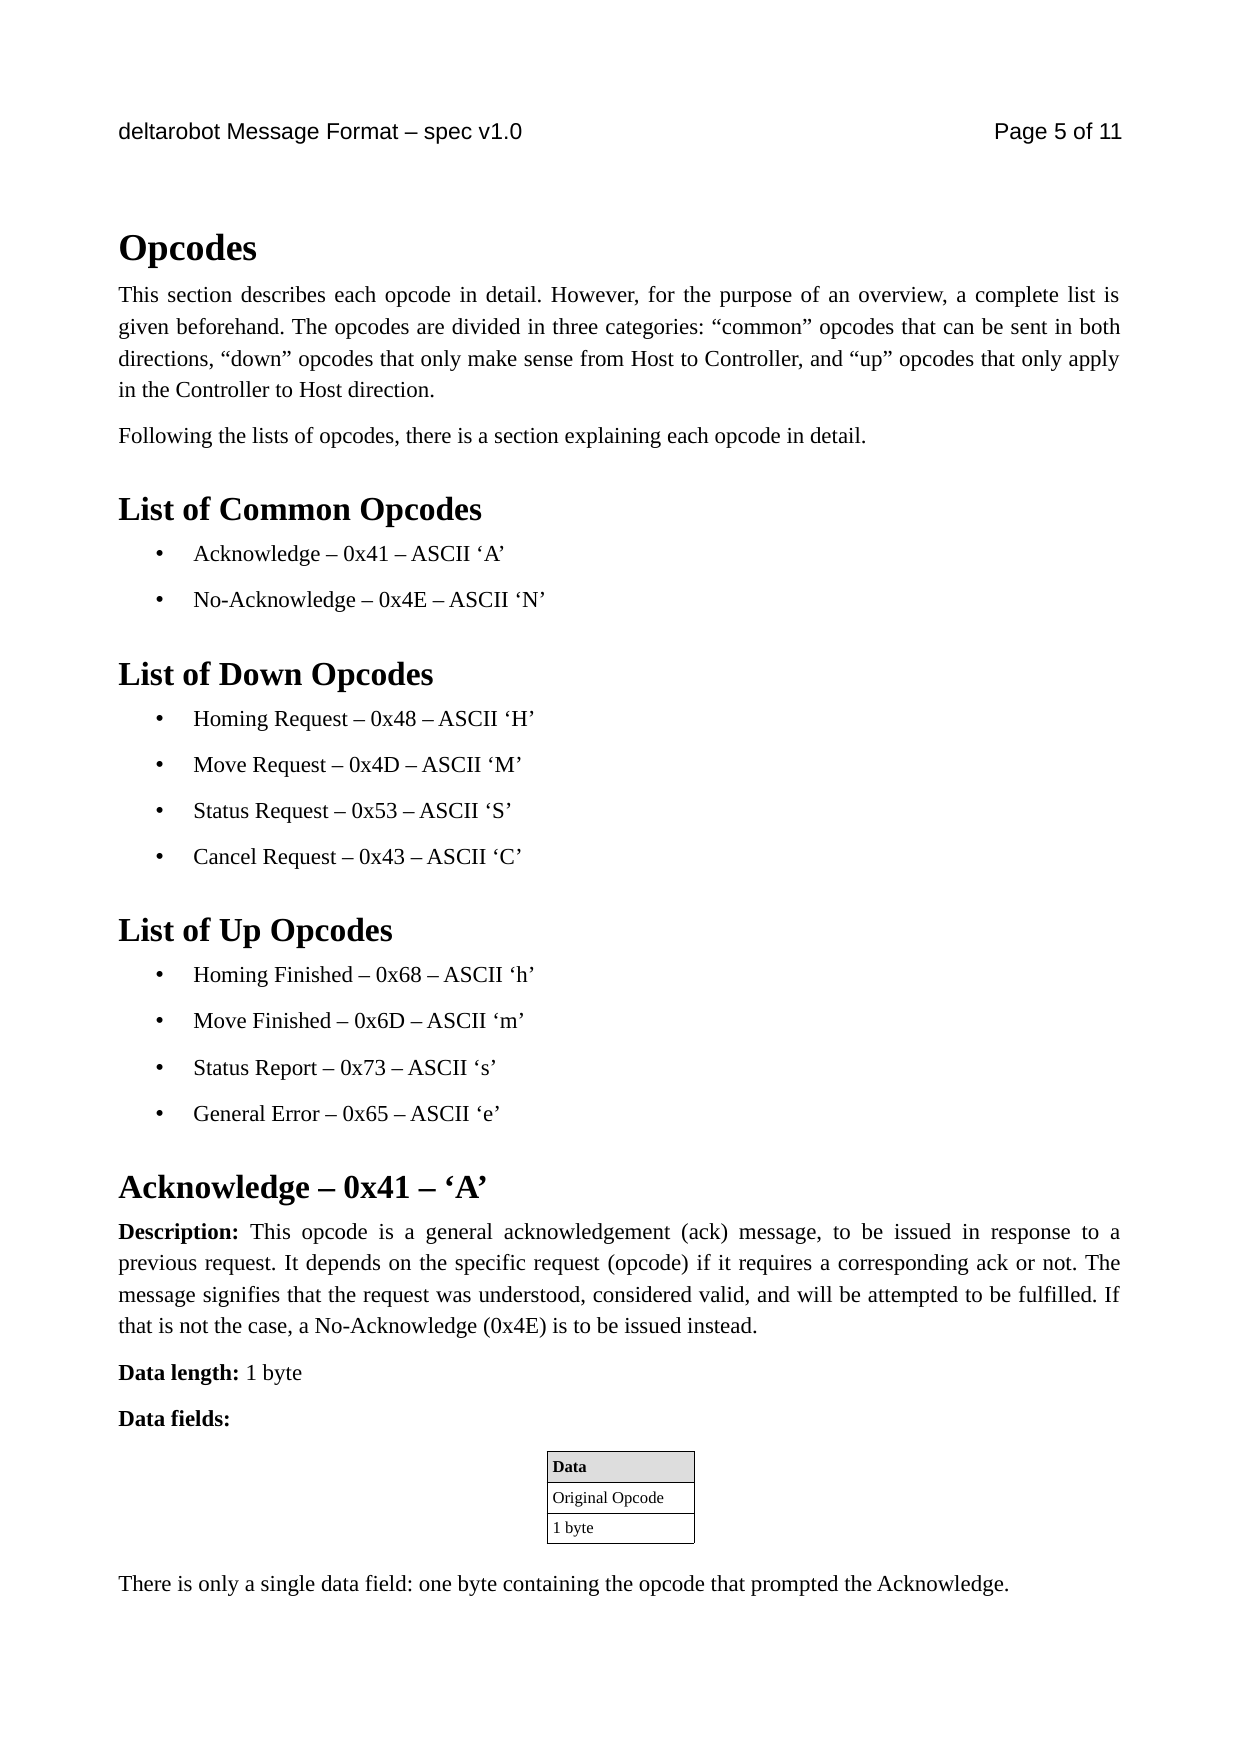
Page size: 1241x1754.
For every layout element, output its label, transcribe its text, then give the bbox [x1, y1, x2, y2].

list Homing Finished – 0x68 – ASCII ‘h’ [156, 961, 1122, 988]
list No-Acknowledge – 0x4E – ASCII ‘N’ [156, 587, 1122, 613]
text Data length: 1 byte [118, 1359, 1122, 1385]
text There is only a single data field: one byte containing the opcode that prompted the Acknowledge. [118, 1569, 1122, 1596]
text Data fields: [118, 1405, 1122, 1431]
subtitle List of Down Opcodes [118, 653, 1122, 692]
text This section describes each opcode in detail. However, for the purpose of an overview, a complete list is given beforehand. The opcodes are divided in three categories: “common” opcodes that can be sent in both directions, “down” opcodes that only make sense from Host to Controller, and “up” opcodes that only apply in the Controller to Host direction. [118, 281, 1122, 402]
subtitle Opcodes [118, 225, 1122, 269]
table_cell 1 byte [548, 1514, 694, 1543]
list Status Request – 0x53 – ASCII ‘S’ [156, 797, 1122, 823]
list Move Request – 0x4D – ASCII ‘M’ [156, 751, 1122, 777]
subtitle Acknowledge – 0x41 – ‘A’ [118, 1167, 1122, 1205]
text Description: This opcode is a general acknowledgement (ack) message, to be issued in response to a previous request. It depends on the specific request (opcode) if it requires a corresponding ack or not. The message signifies that the request was understood, considered valid, and will be attempted to be fulfilled. If that is not the case, a No-Acknowledge (0x4E) is to be issued instead. [118, 1218, 1122, 1339]
list General Error – 0x65 – ASCII ‘e’ [156, 1100, 1122, 1126]
list Acknowledge – 0x41 – ASCII ‘A’ [156, 540, 1122, 567]
list Cancel Request – 0x43 – ASCII ‘C’ [156, 843, 1122, 869]
list Status Report – 0x73 – ASCII ‘s’ [156, 1053, 1122, 1080]
list Homing Request – 0x48 – ASCII ‘H’ [156, 705, 1122, 731]
subtitle List of Up Opcodes [118, 910, 1122, 949]
table_header Data [548, 1452, 694, 1482]
text Following the lists of opcodes, there is a section explaining each opcode in detail. [118, 422, 1122, 449]
list Move Finished – 0x6D – ASCII ‘m’ [156, 1007, 1122, 1034]
subtitle List of Common Opcodes [118, 489, 1122, 528]
table_cell Original Opcode [548, 1483, 694, 1512]
